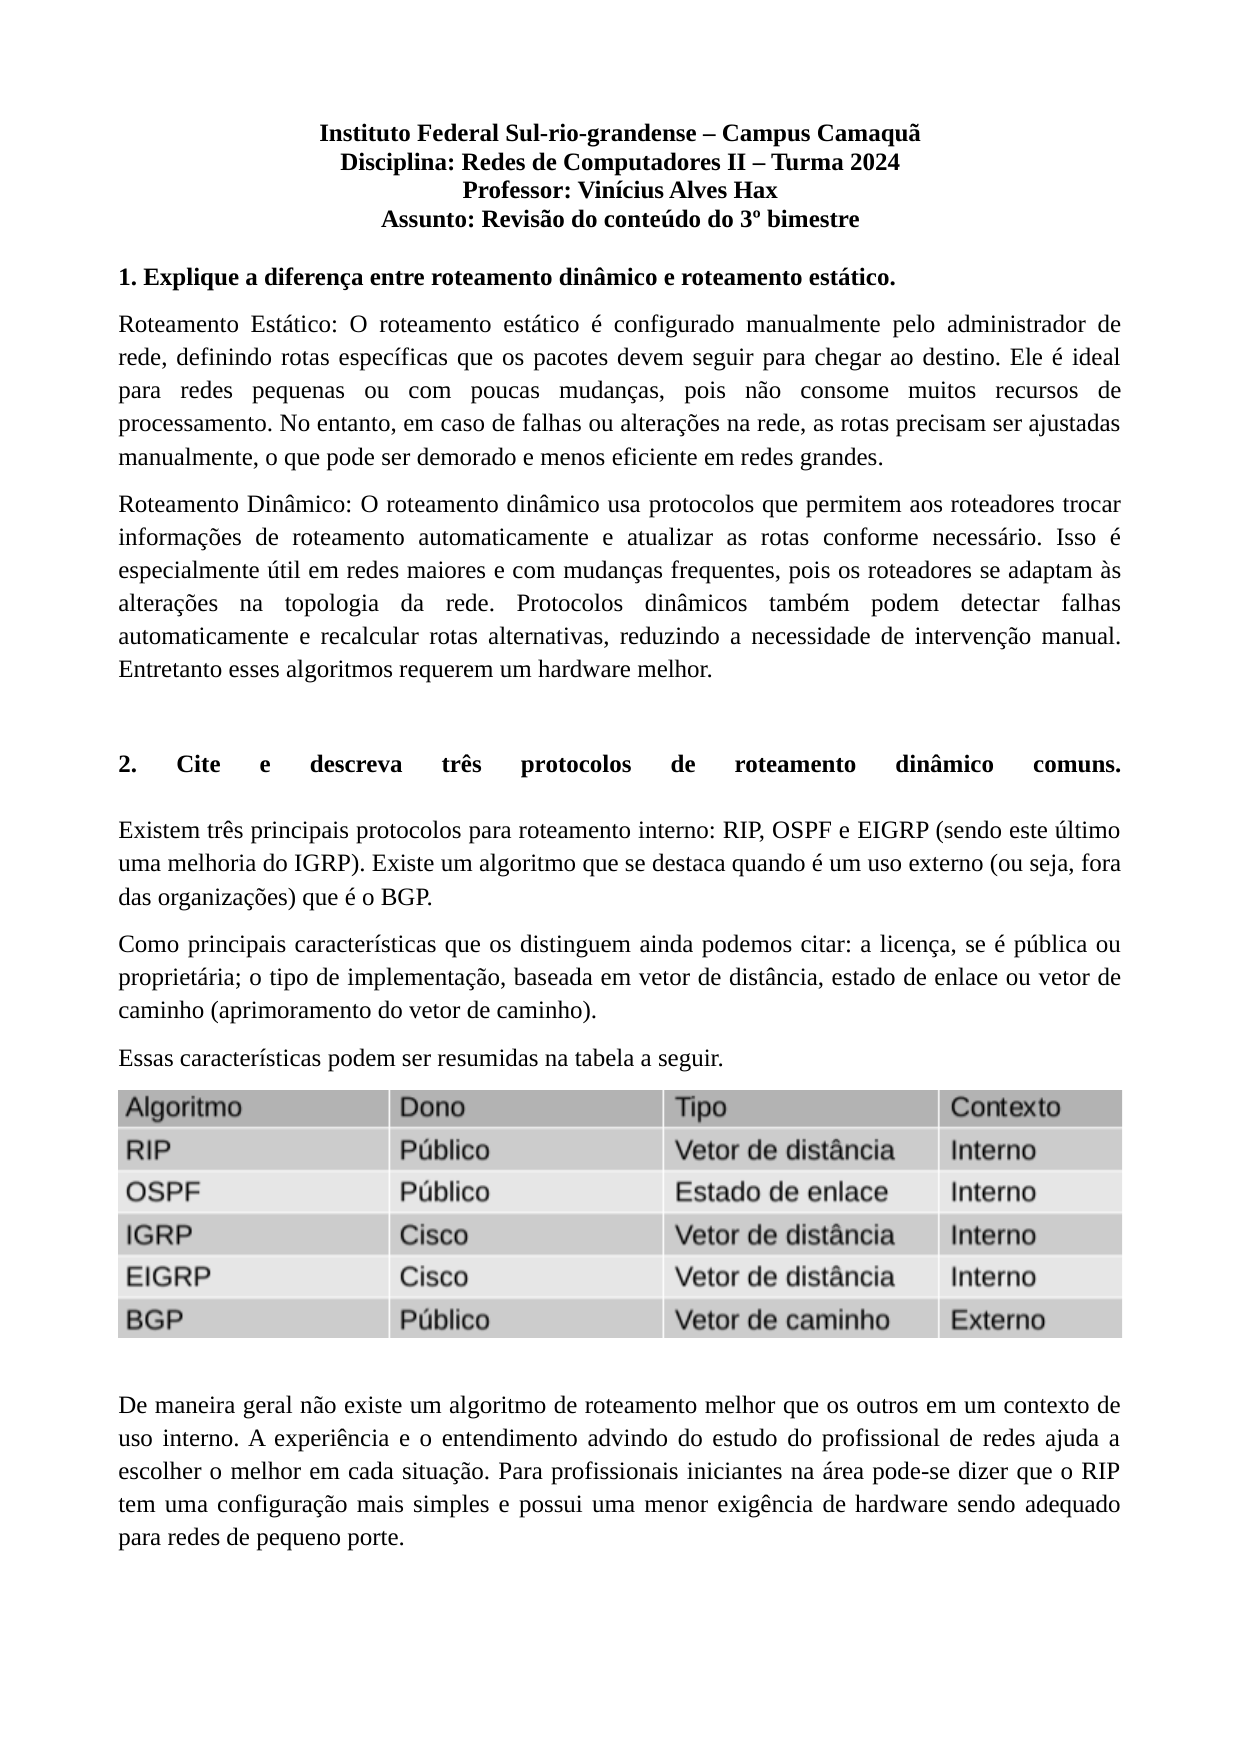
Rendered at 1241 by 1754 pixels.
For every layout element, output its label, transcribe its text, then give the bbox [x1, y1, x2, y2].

text 1. Explique a diferença entre roteamento dinâmico e roteamento estático. [118, 262, 1122, 291]
text Essas características podem ser resumidas na tabela a seguir. [118, 1043, 1122, 1072]
text Assunto: Revisão do conteúdo do 3º bimestre [118, 204, 1122, 233]
text Roteamento Estático: O roteamento estático é configurado manualmente pelo administrador de rede, definindo rotas específicas que os pacotes devem seguir para chegar ao destino. Ele é ideal para redes pequenas ou com poucas mudanças, pois não consome muitos recursos de processamento. No entanto, em caso de falhas ou alterações na rede, as rotas precisam ser ajustadas manualmente, o que pode ser demorado e menos eficiente em redes grandes. [118, 309, 1122, 470]
text Professor: Vinícius Alves Hax [118, 176, 1122, 204]
text De maneira geral não existe um algoritmo de roteamento melhor que os outros em um contexto de uso interno. A experiência e o entendimento advindo do estudo do profissional de redes ajuda a escolher o melhor em cada situação. Para profissionais iniciantes na área pode-se dizer que o RIP tem uma configuração mais simples e possui uma menor exigência de hardware sendo adequado para redes de pequeno porte. [118, 1390, 1122, 1551]
text Como principais características que os distinguem ainda podemos citar: a licença, se é pública ou proprietária; o tipo de implementação, baseada em vetor de distância, estado de enlace ou vetor de caminho (aprimoramento do vetor de caminho). [118, 929, 1122, 1024]
picture [118, 1090, 1123, 1338]
text Roteamento Dinâmico: O roteamento dinâmico usa protocolos que permitem aos roteadores trocar informações de roteamento automaticamente e atualizar as rotas conforme necessário. Isso é especialmente útil em redes maiores e com mudanças frequentes, pois os roteadores se adaptam às alterações na topologia da rede. Protocolos dinâmicos também podem detectar falhas automaticamente e recalcular rotas alternativas, reduzindo a necessidade de intervenção manual. Entretanto esses algoritmos requerem um hardware melhor. [118, 489, 1122, 683]
text Instituto Federal Sul-rio-grandense – Campus Camaquã [118, 118, 1122, 147]
text Disciplina: Redes de Computadores II – Turma 2024 [118, 147, 1122, 176]
text 2. Cite e descreva três protocolos de roteamento dinâmico comuns. Existem três principais protocolos para roteamento interno: RIP, OSPF e EIGRP (sendo este último uma melhoria do IGRP). Existe um algoritmo que se destaca quando é um uso externo (ou seja, fora das organizações) que é o BGP. [118, 749, 1122, 910]
